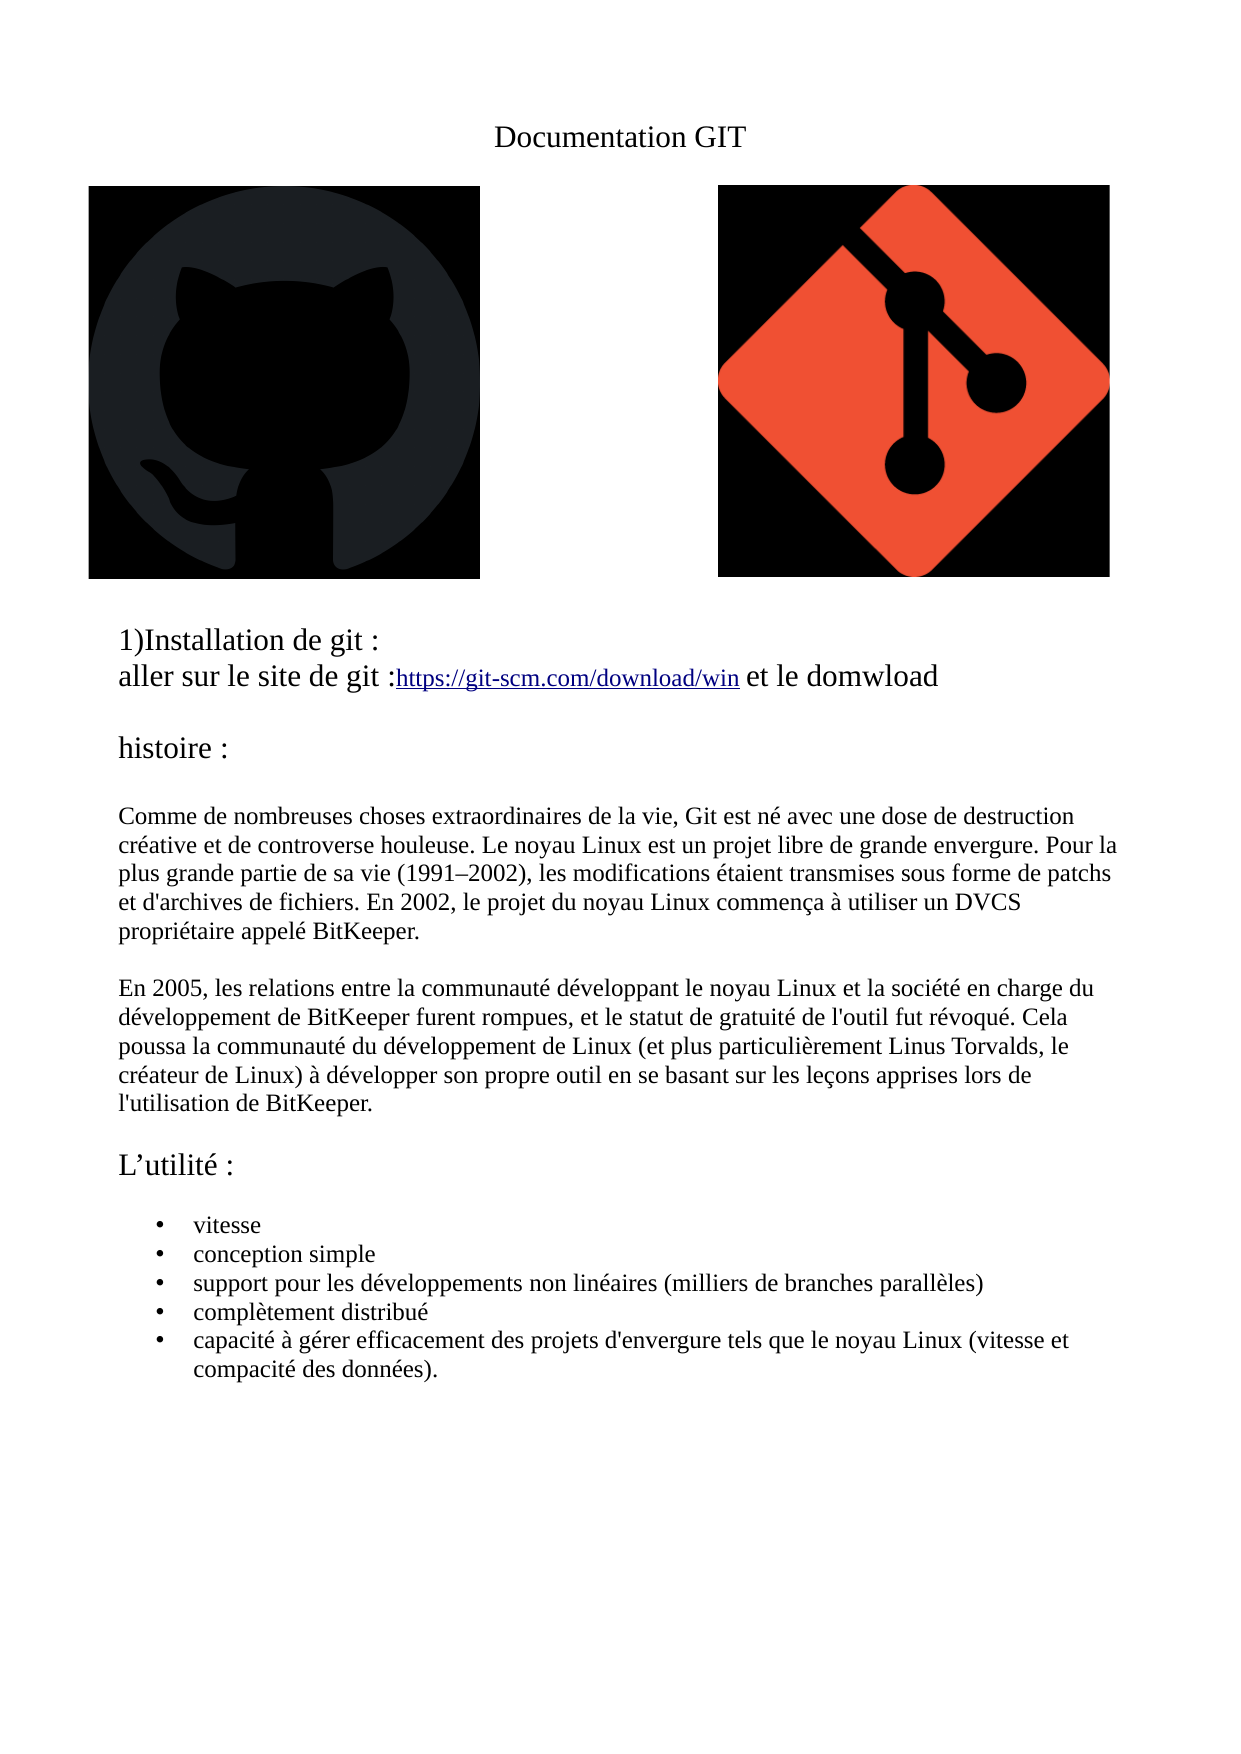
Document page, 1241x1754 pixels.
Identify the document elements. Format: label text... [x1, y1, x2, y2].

text aller sur le site de git :https://git-scm.com/download/win et le domwload [118, 657, 1122, 693]
picture [88, 186, 480, 579]
list support pour les développements non linéaires (milliers de branches parallèles) [156, 1268, 1122, 1297]
text L’utilité : [118, 1146, 1122, 1182]
text 1)Installation de git : [118, 621, 1122, 657]
text histoire : [118, 729, 1122, 765]
list vitesse [156, 1211, 1122, 1239]
text Documentation GIT [118, 118, 1122, 154]
text En 2005, les relations entre la communauté développant le noyau Linux et la société en charge du développement de BitKeeper furent rompues, et le statut de gratuité de l'outil fut révoqué. Cela poussa la communauté du développement de Linux (et plus particulièrement Linus Torvalds, le créateur de Linux) à développer son propre outil en se basant sur les leçons apprises lors de l'utilisation de BitKeeper. [118, 973, 1122, 1117]
text Comme de nombreuses choses extraordinaires de la vie, Git est né avec une dose de destruction créative et de controverse houleuse. Le noyau Linux est un projet libre de grande envergure. Pour la plus grande partie de sa vie (1991–2002), les modifications étaient transmises sous forme de patchs et d'archives de fichiers. En 2002, le projet du noyau Linux commença à utiliser un DVCS propriétaire appelé BitKeeper. [118, 801, 1122, 945]
list conception simple [156, 1239, 1122, 1268]
picture [718, 185, 1110, 577]
list complètement distribué [156, 1297, 1122, 1326]
list capacité à gérer efficacement des projets d'envergure tels que le noyau Linux (vitesse et compacité des données). [156, 1326, 1122, 1383]
